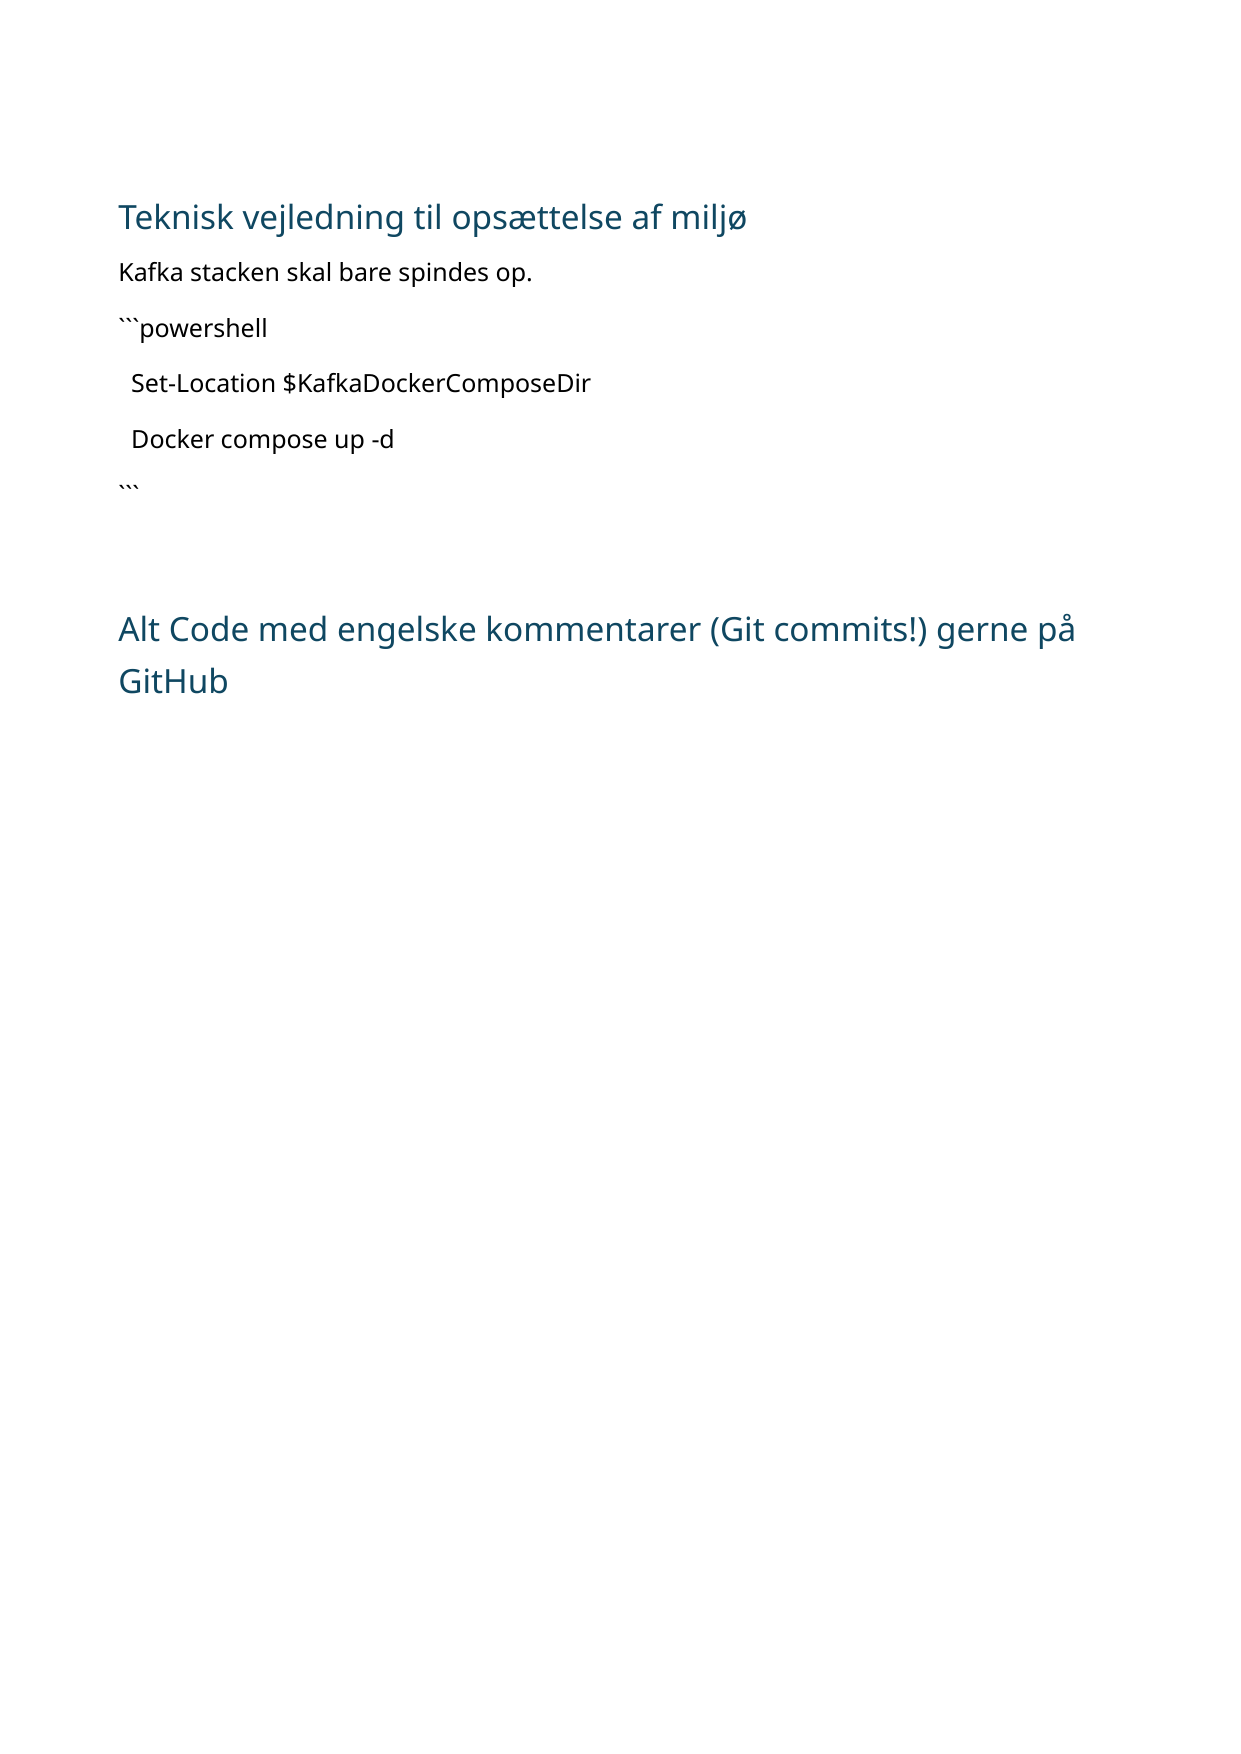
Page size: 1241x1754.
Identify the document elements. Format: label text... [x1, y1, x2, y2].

text ```powershell [118, 310, 1122, 344]
text Set-Location $KafkaDockerComposeDir [118, 366, 1122, 400]
text ``` [118, 478, 1122, 512]
text Docker compose up -d [118, 422, 1122, 456]
text Kafka stacken skal bare spindes op. [118, 254, 1122, 288]
subtitle Teknisk vejledning til opsættelse af miljø [118, 194, 1122, 239]
subtitle Alt Code med engelske kommentarer (Git commits!) gerne på GitHub [118, 606, 1122, 704]
